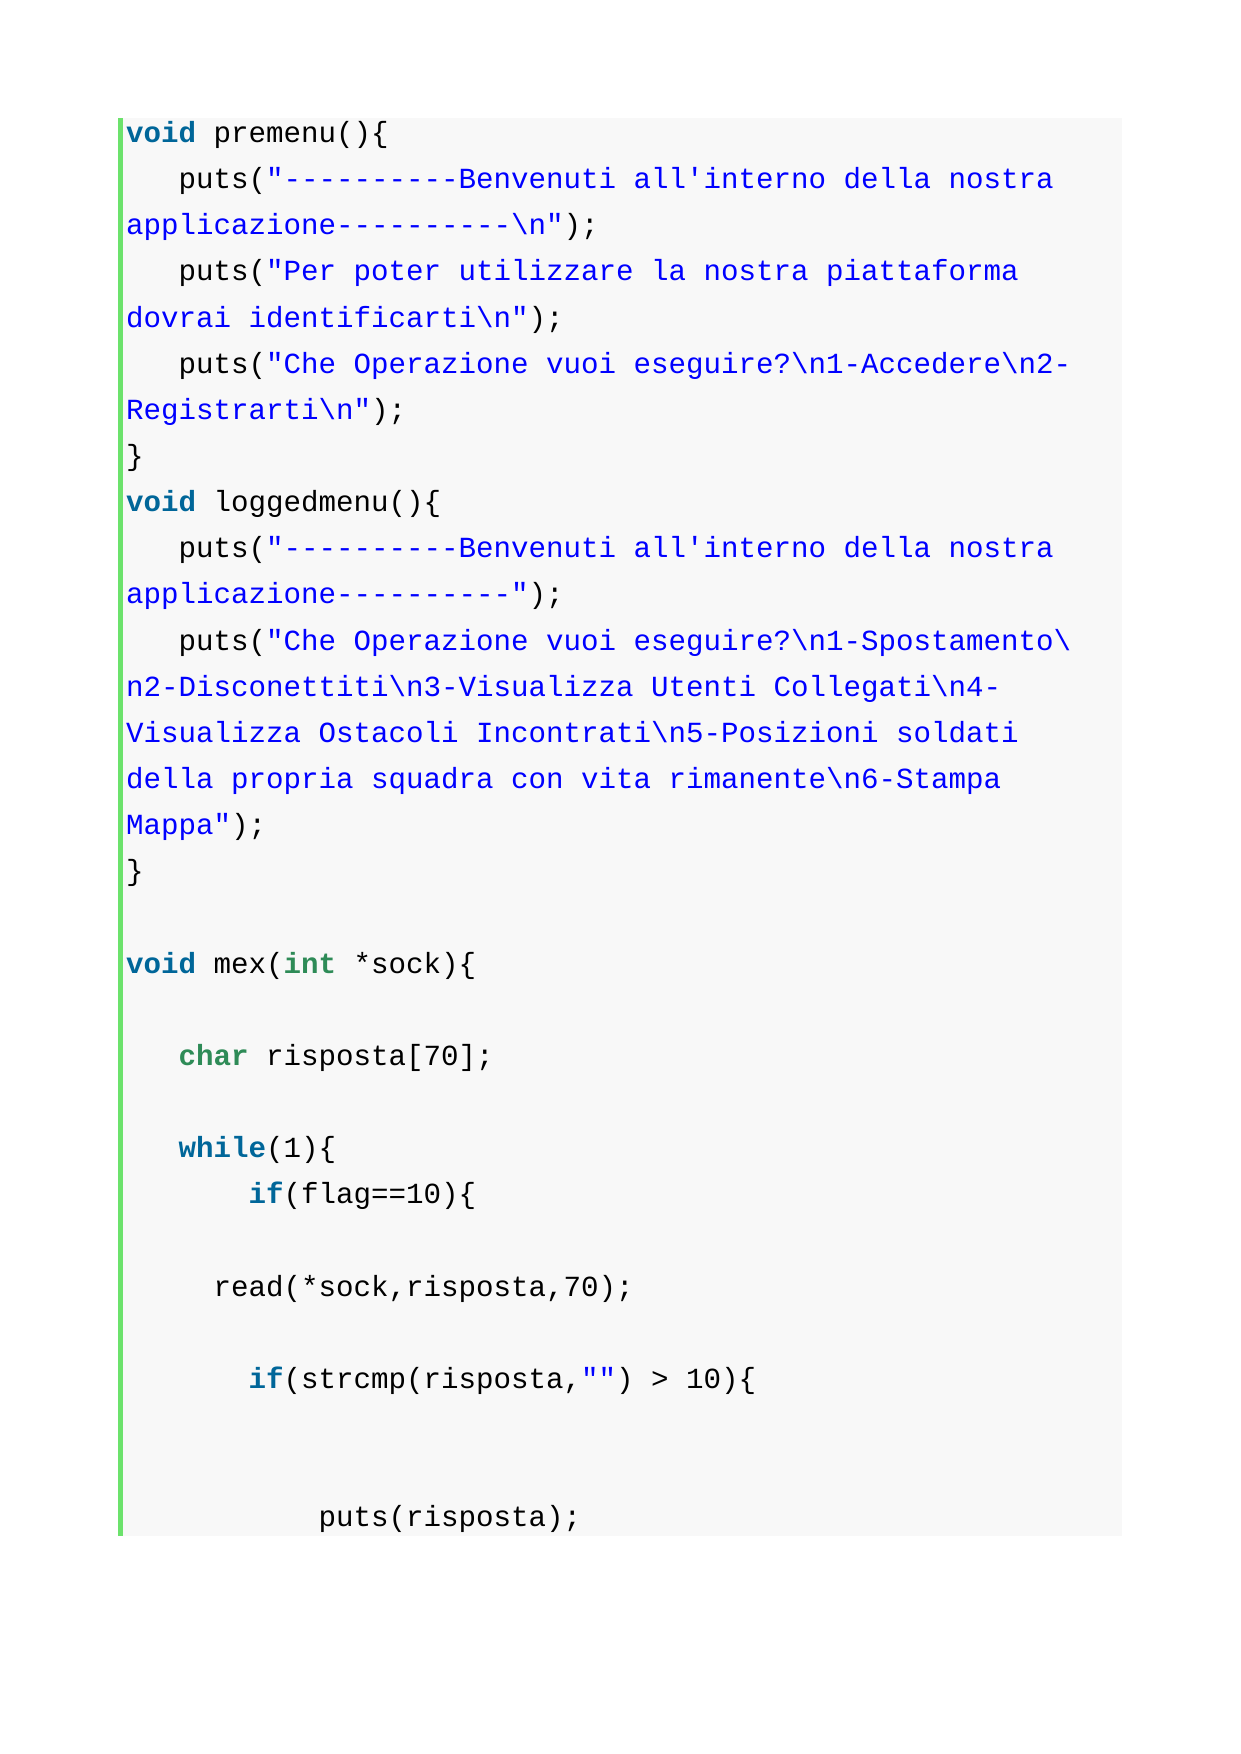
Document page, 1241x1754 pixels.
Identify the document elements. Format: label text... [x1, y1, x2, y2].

text if(flag==10){ [123, 1179, 1122, 1212]
text puts(risposta); [123, 1502, 1122, 1536]
text if(strcmp(risposta,"") > 10){ [123, 1364, 1122, 1397]
text } [123, 856, 1122, 889]
text void loggedmenu(){ [123, 487, 1122, 520]
text puts("----------Benvenuti all'interno della nostra applicazione----------"); [123, 533, 1122, 613]
text puts("Per poter utilizzare la nostra piattaforma dovrai identificarti\n"); [123, 257, 1122, 336]
text while(1){ [123, 1133, 1122, 1166]
text void premenu(){ [123, 118, 1122, 151]
text puts("Che Operazione vuoi eseguire?\n1-Spostamento\n2-Disconettiti\n3-Visualizza Utenti Collegati\n4-Visualizza Ostacoli Incontrati\n5-Posizioni soldati della propria squadra con vita rimanente\n6-Stampa Mappa"); [123, 626, 1122, 843]
text puts("----------Benvenuti all'interno della nostra applicazione----------\n"); [123, 164, 1122, 243]
text read(*sock,risposta,70); [123, 1272, 1122, 1305]
text void mex(int *sock){ [123, 949, 1122, 982]
text } [123, 441, 1122, 474]
text puts("Che Operazione vuoi eseguire?\n1-Accedere\n2-Registrarti\n"); [123, 349, 1122, 428]
text char risposta[70]; [123, 1041, 1122, 1074]
